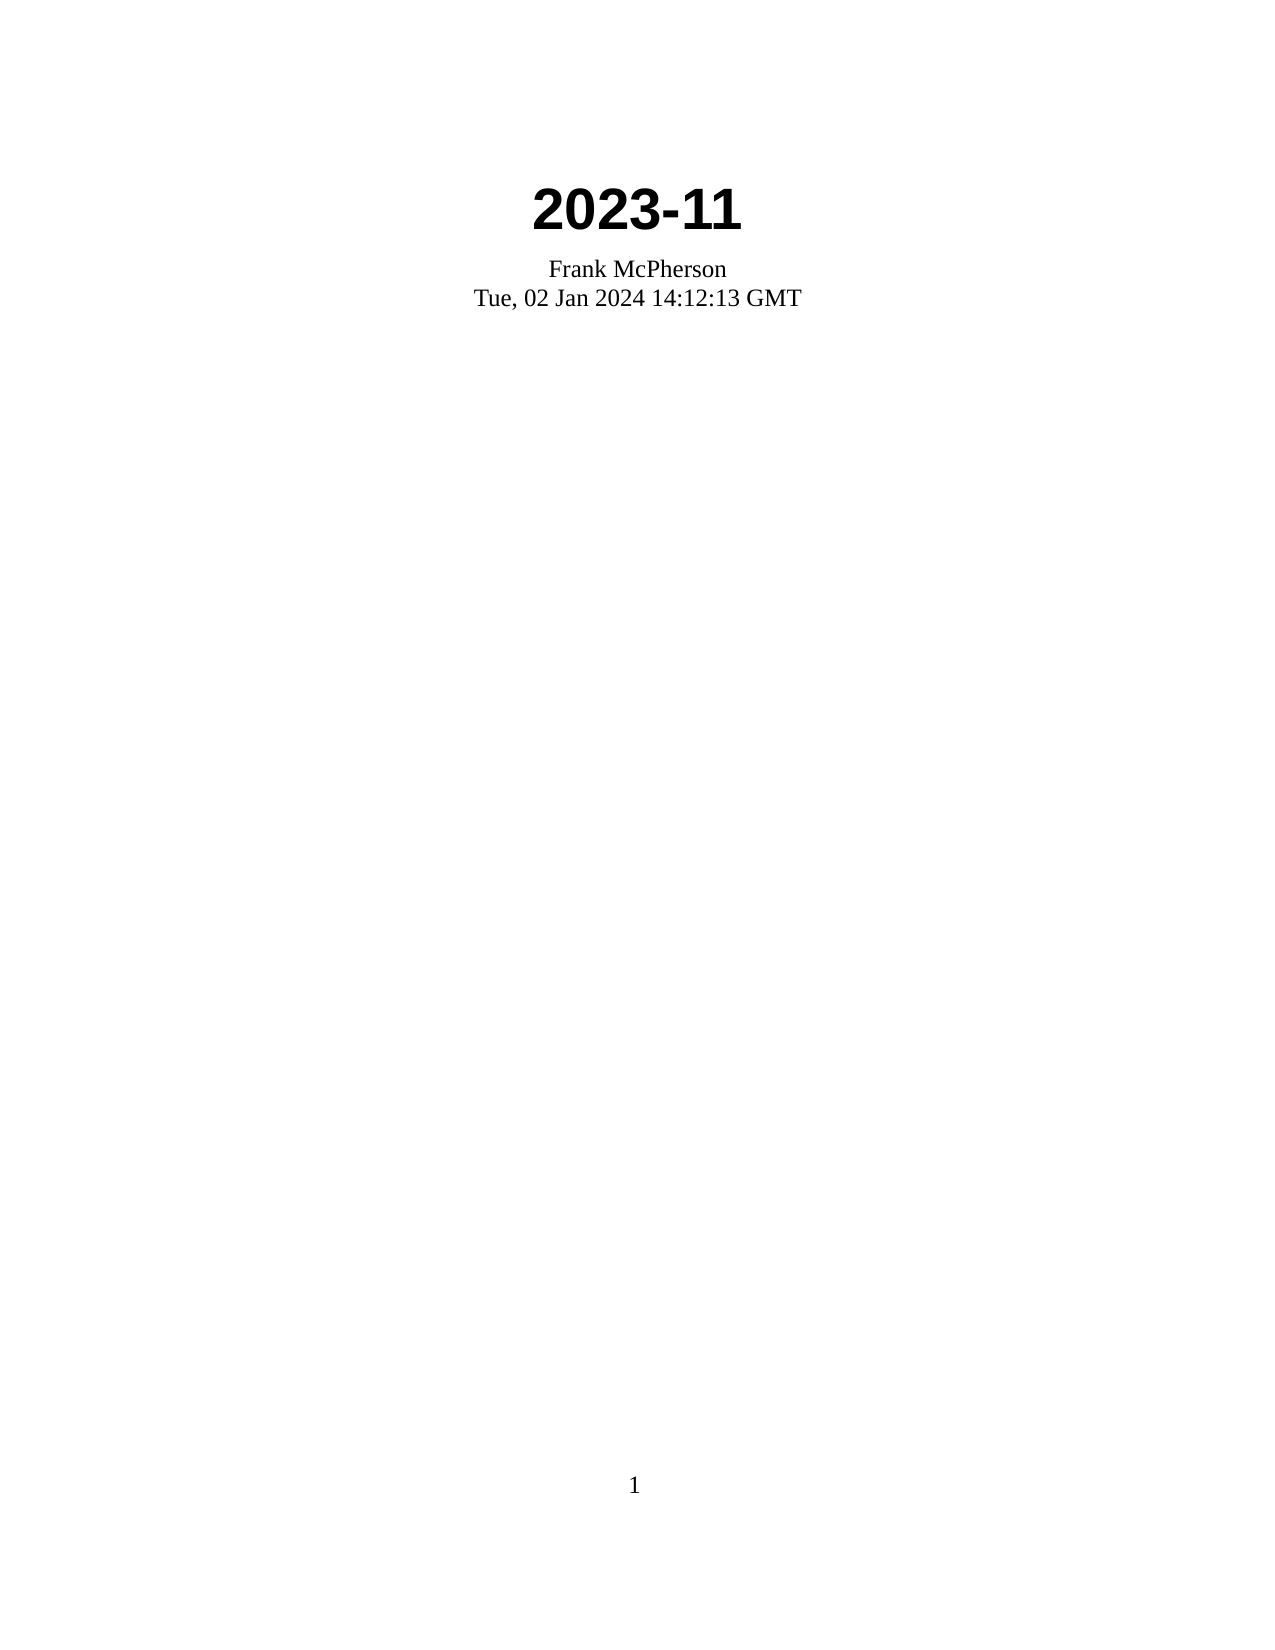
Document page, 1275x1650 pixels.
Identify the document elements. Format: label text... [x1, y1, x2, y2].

title 2023-11 [150, 175, 1125, 242]
text Frank McPherson [150, 254, 1125, 283]
text Tue, 02 Jan 2024 14:12:13 GMT [150, 283, 1125, 312]
